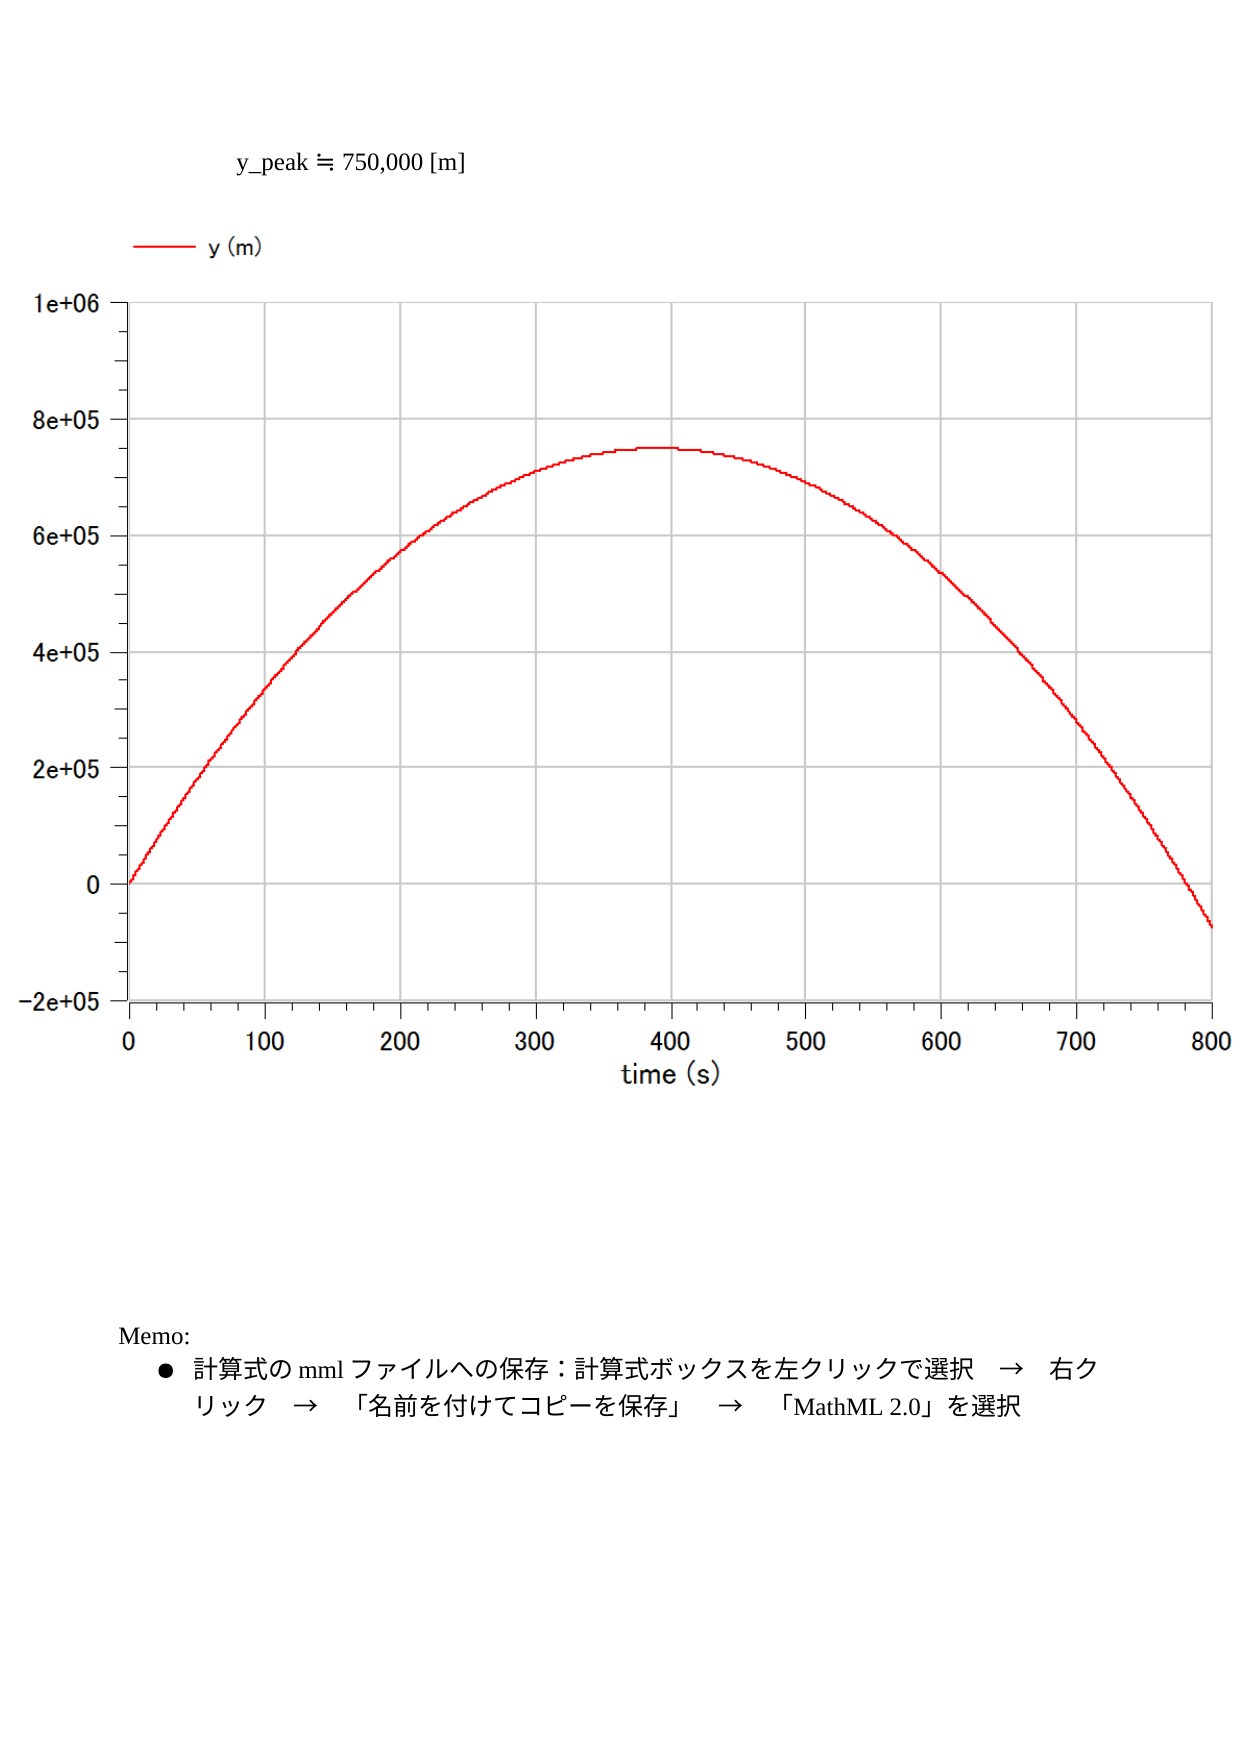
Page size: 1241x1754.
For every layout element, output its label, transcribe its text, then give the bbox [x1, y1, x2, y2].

list 計算式のmmlファイルへの保存：計算式ボックスを左クリックで選択 → 右クリック → 「名前を付けてコピーを保存」 → 「MathML 2.0」を選択 [156, 1350, 1122, 1422]
picture [5, 204, 1241, 1091]
text y_peak ≒ 750,000 [m] [236, 147, 1122, 176]
text Memo: [118, 1321, 1122, 1350]
